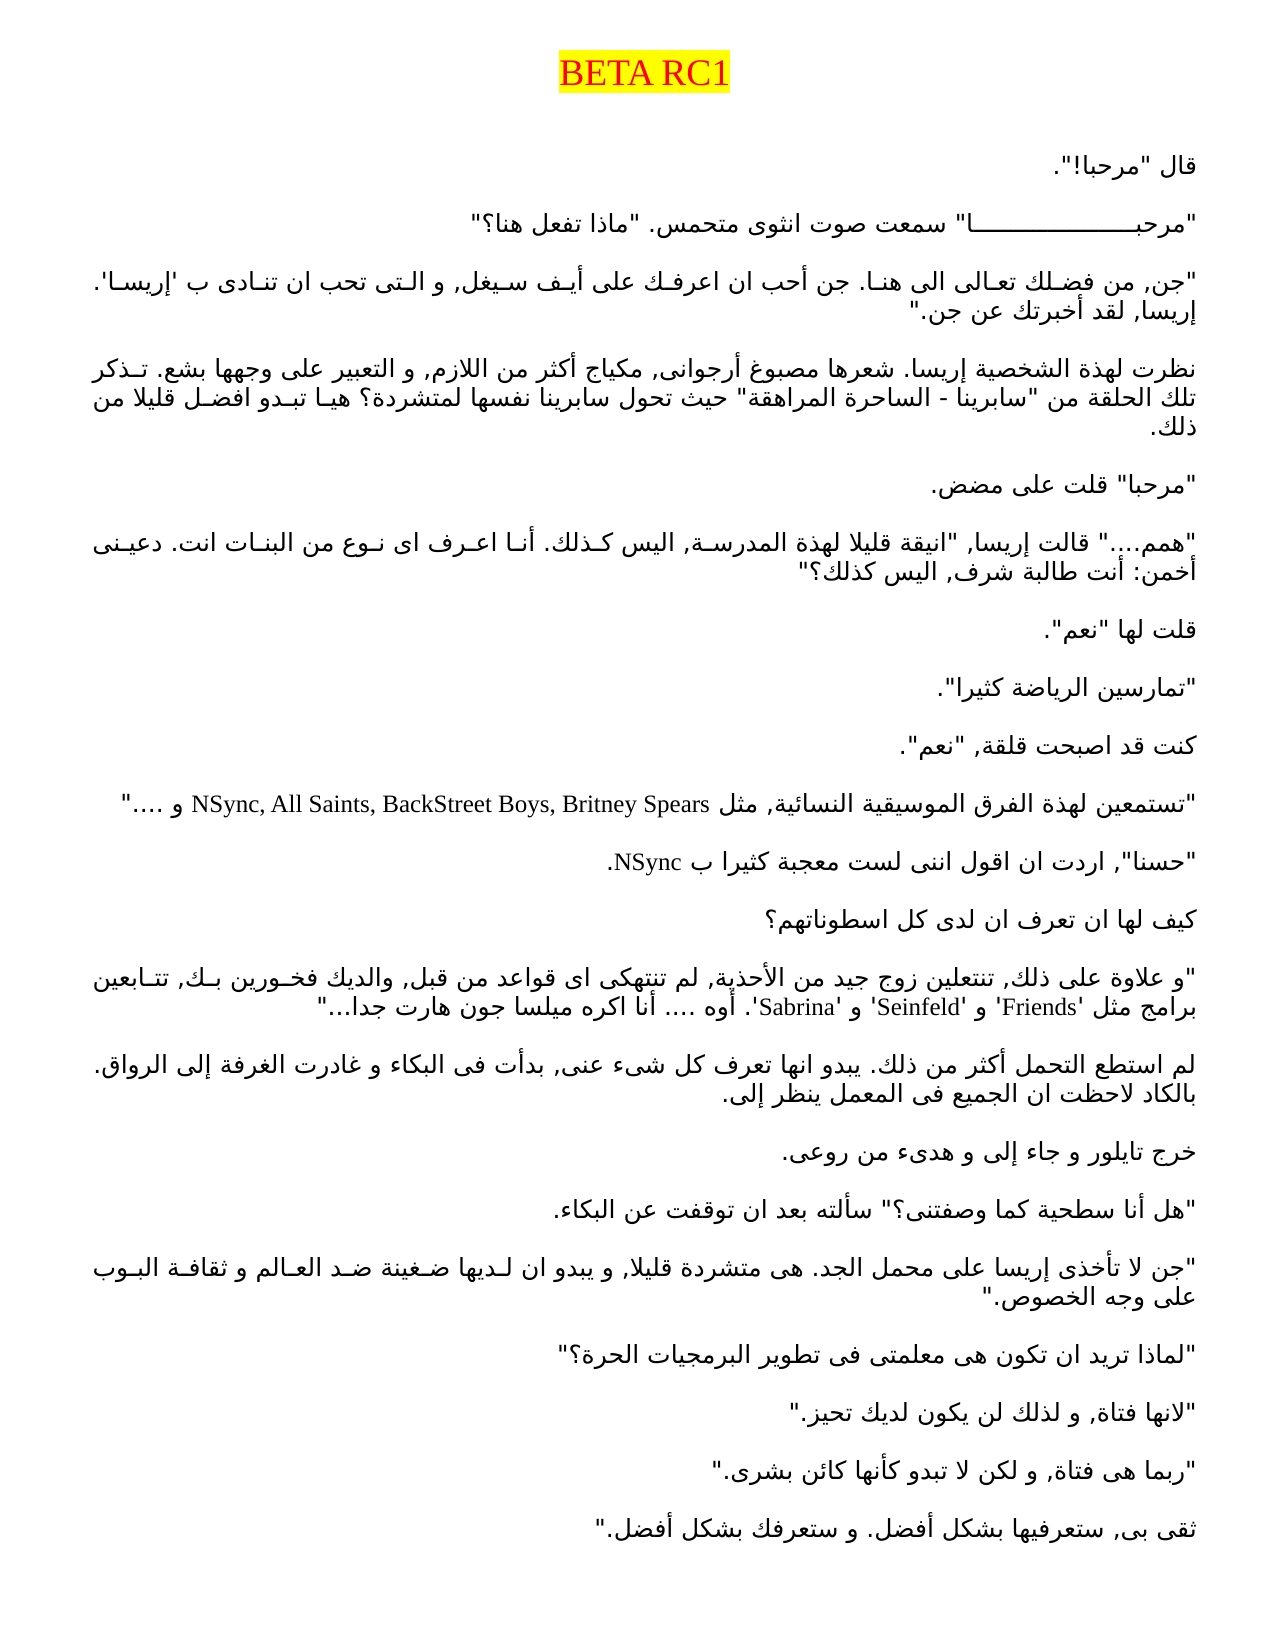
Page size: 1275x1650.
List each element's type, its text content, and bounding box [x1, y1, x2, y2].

text "جن, من فضلك تعالى الى هنا. جن أحب ان اعرفك على أيف سيغل, و التى تحب ان تنادى ب 'إريسا'. إريسا, لقد أخبرتك عن جن." [92, 267, 1197, 326]
text "لماذا تريد ان تكون هى معلمتى فى تطوير البرمجيات الحرة؟" [92, 1340, 1197, 1369]
text "مرحبــــــــــــــــــــــا" سمعت صوت انثوى متحمس. "ماذا تفعل هنا؟" [92, 209, 1197, 238]
text "همم...." قالت إريسا, "انيقة قليلا لهذة المدرسة, اليس كذلك. أنا اعرف اى نوع من البنات انت. دعينى أخمن: أنت طالبة شرف, اليس كذلك؟" [92, 528, 1197, 587]
text "تمارسين الرياضة كثيرا". [92, 673, 1197, 703]
text قال "مرحبا!". [92, 151, 1197, 181]
text نظرت لهذة الشخصية إريسا. شعرها مصبوغ أرجوانى, مكياج أكثر من اللازم, و التعبير على وجهها بشع. تذكر تلك الحلقة من "سابرينا - الساحرة المراهقة" حيث تحول سابرينا نفسها لمتشردة؟ هيا تبدو افضل قليلا من ذلك. [92, 354, 1197, 442]
text ثقى بى, ستعرفيها بشكل أفضل. و ستعرفك بشكل أفضل." [92, 1514, 1197, 1543]
text "جن لا تأخذى إريسا على محمل الجد. هى متشردة قليلا, و يبدو ان لديها ضغينة ضد العالم و ثقافة البوب على وجه الخصوص." [92, 1253, 1197, 1312]
text "و علاوة على ذلك, تنتعلين زوج جيد من الأحذية, لم تنتهكى اى قواعد من قبل, والديك فخورين بك, تتابعين برامج مثل 'Friends' و 'Seinfeld' و 'Sabrina'. أوه .... أنا اكره ميلسا جون هارت جدا..." [92, 963, 1197, 1022]
text خرج تايلور و جاء إلى و هدىء من روعى. [92, 1137, 1197, 1167]
text "حسنا", اردت ان اقول اننى لست معجبة كثيرا ب NSync. [92, 847, 1197, 877]
text كنت قد اصبحت قلقة, "نعم". [92, 731, 1197, 761]
text "تستمعين لهذة الفرق الموسيقية النسائية, مثل NSync, All Saints, BackStreet Boys, Britney Spears و ...." [92, 789, 1197, 818]
text لم استطع التحمل أكثر من ذلك. يبدو انها تعرف كل شىء عنى, بدأت فى البكاء و غادرت الغرفة إلى الرواق. بالكاد لاحظت ان الجميع فى المعمل ينظر إلى. [92, 1050, 1197, 1109]
text "لانها فتاة, و لذلك لن يكون لديك تحيز." [92, 1398, 1197, 1427]
text "مرحبا" قلت على مضض. [92, 471, 1197, 500]
text قلت لها "نعم". [92, 616, 1197, 645]
text "ربما هى فتاة, و لكن لا تبدو كأنها كائن بشرى." [92, 1456, 1197, 1485]
text "هل أنا سطحية كما وصفتنى؟" سألته بعد ان توقفت عن البكاء. [92, 1195, 1197, 1224]
text كيف لها ان تعرف ان لدى كل اسطوناتهم؟ [92, 905, 1197, 934]
